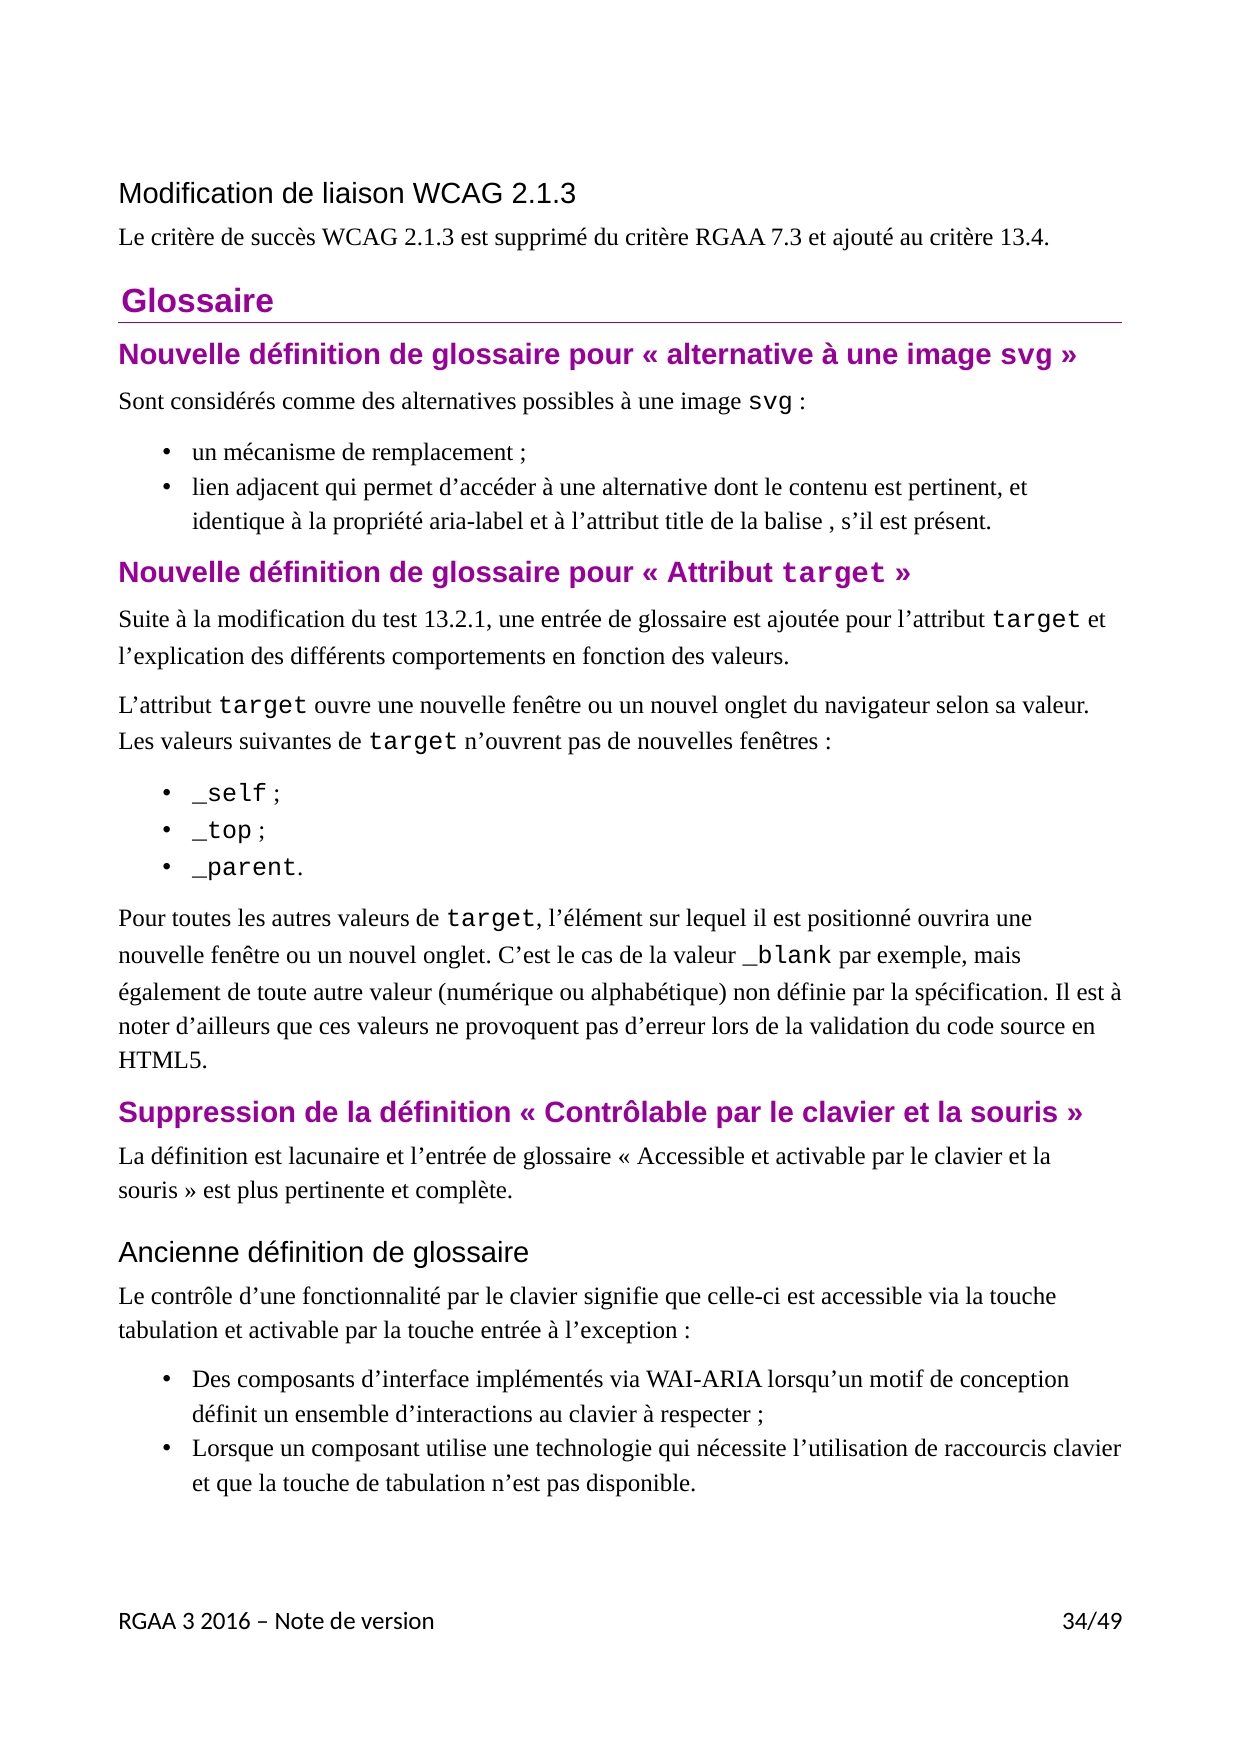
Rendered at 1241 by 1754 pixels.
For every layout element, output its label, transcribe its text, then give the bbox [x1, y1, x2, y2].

subtitle Nouvelle définition de glossaire pour « alternative à une image svg » [118, 337, 1122, 373]
list _parent. [162, 852, 1122, 883]
subtitle Suppression de la définition « Contrôlable par le clavier et la souris » [118, 1094, 1122, 1128]
text Suite à la modification du test 13.2.1, une entrée de glossaire est ajoutée pour l’attribut target et l’explication des différents comportements en fonction des valeurs. [118, 604, 1122, 669]
text Le critère de succès WCAG 2.1.3 est supprimé du critère RGAA 7.3 et ajouté au critère 13.4. [118, 222, 1122, 251]
list lien adjacent qui permet d’accéder à une alternative dont le contenu est pertinent, et identique à la propriété aria-label et à l’attribut title de la balise , s’il est présent. [162, 472, 1122, 535]
list Des composants d’interface implémentés via WAI-ARIA lorsqu’un motif de conception définit un ensemble d’interactions au clavier à respecter ; [162, 1364, 1122, 1428]
list _self ; [162, 778, 1122, 809]
subtitle Modification de liaison WCAG 2.1.3 [118, 176, 1122, 210]
subtitle Glossaire [118, 278, 1122, 322]
subtitle Nouvelle définition de glossaire pour « Attribut target » [118, 555, 1122, 592]
list Lorsque un composant utilise une technologie qui nécessite l’utilisation de raccourcis clavier et que la touche de tabulation n’est pas disponible. [162, 1433, 1122, 1497]
text Le contrôle d’une fonctionnalité par le clavier signifie que celle-ci est accessible via la touche tabulation et activable par la touche entrée à l’exception : [118, 1281, 1122, 1344]
list _top ; [162, 815, 1122, 846]
text La définition est lacunaire et l’entrée de glossaire « Accessible et activable par le clavier et la souris » est plus pertinente et complète. [118, 1141, 1122, 1204]
subtitle Ancienne définition de glossaire [118, 1235, 1122, 1268]
text Sont considérés comme des alternatives possibles à une image svg : [118, 386, 1122, 417]
text L’attribut target ouvre une nouvelle fenêtre ou un nouvel onglet du navigateur selon sa valeur. Les valeurs suivantes de target n’ouvrent pas de nouvelles fenêtres : [118, 690, 1122, 757]
text Pour toutes les autres valeurs de target, l’élément sur lequel il est positionné ouvrira une nouvelle fenêtre ou un nouvel onglet. C’est le cas de la valeur _blank par exemple, mais également de toute autre valeur (numérique ou alphabétique) non définie par la spécification. Il est à noter d’ailleurs que ces valeurs ne provoquent pas d’erreur lors de la validation du code source en HTML5. [118, 903, 1122, 1074]
list un mécanisme de remplacement ; [162, 437, 1122, 466]
